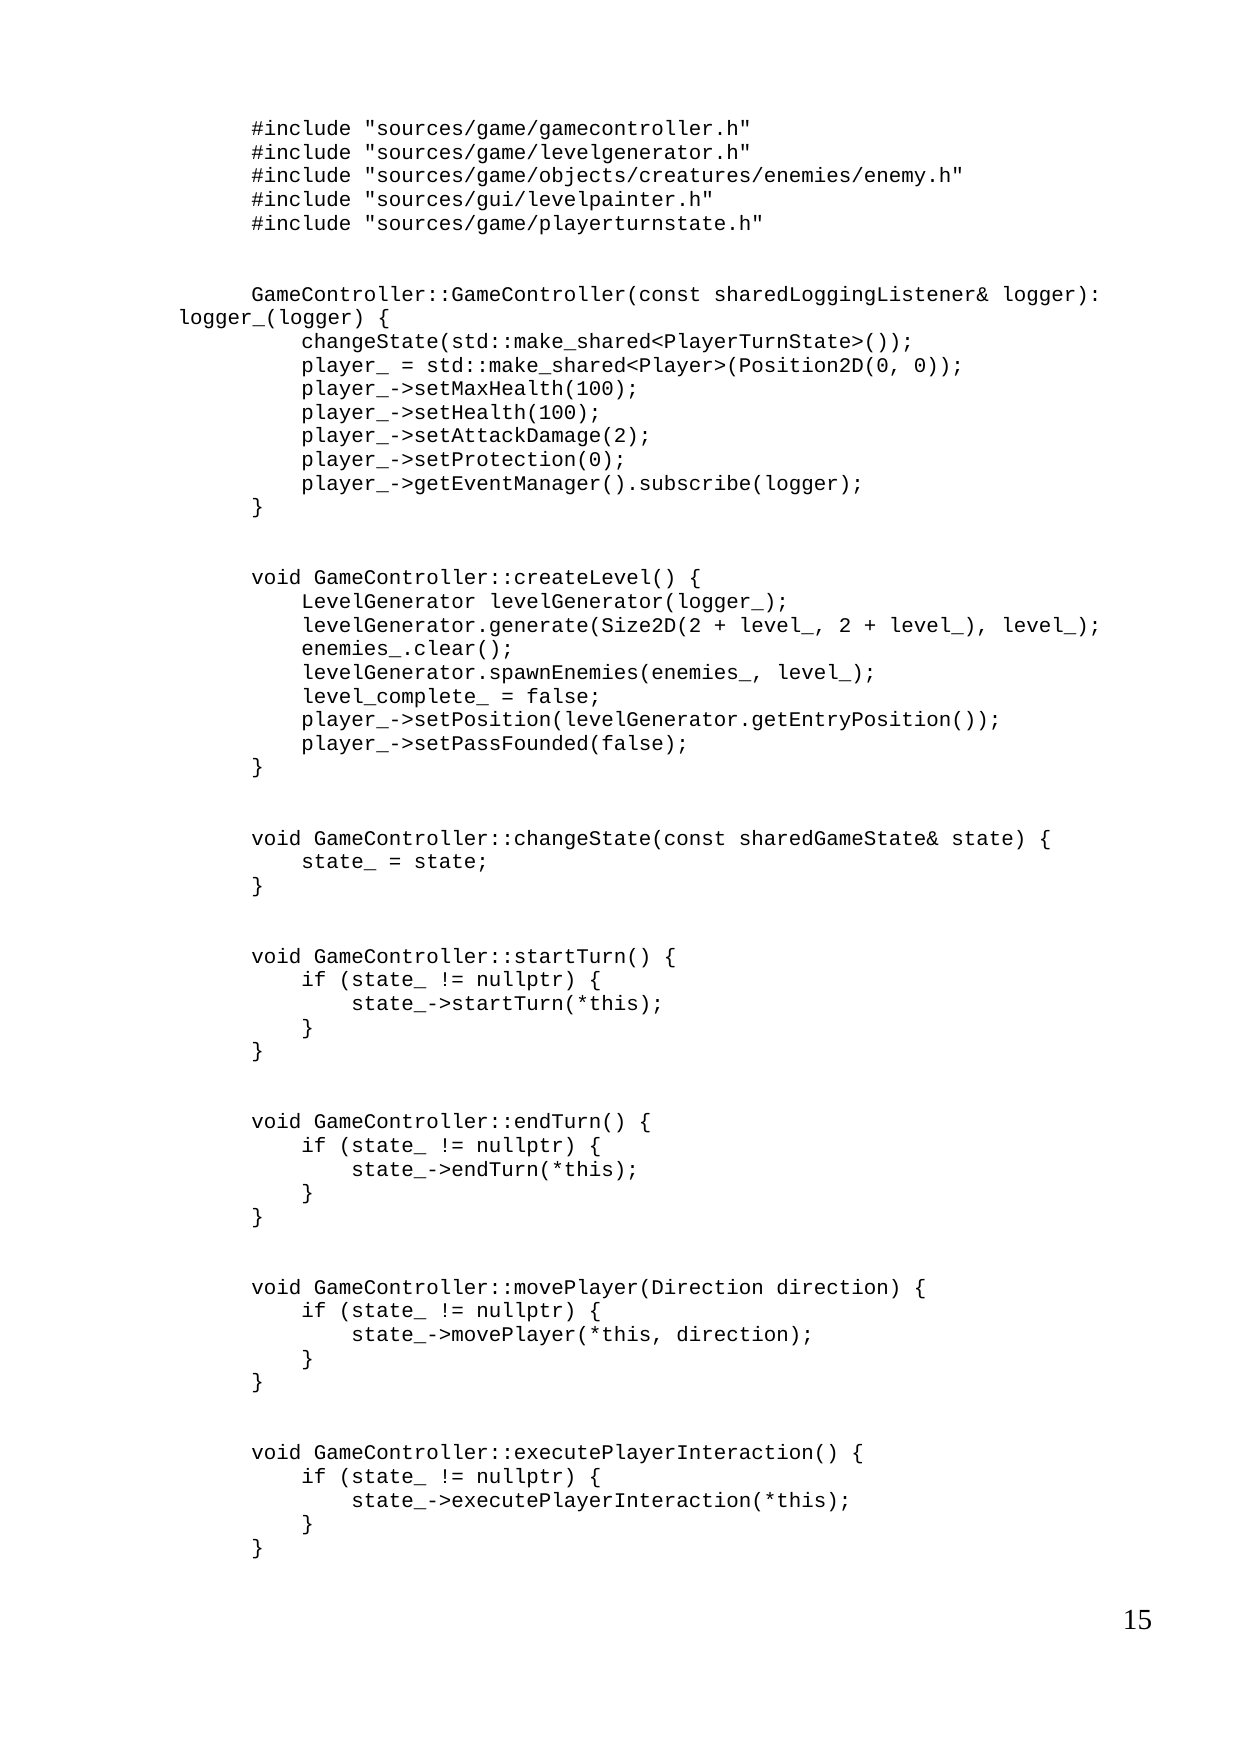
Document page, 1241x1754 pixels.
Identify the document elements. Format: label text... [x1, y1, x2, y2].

text changeState(std::make_shared<PlayerTurnState>()); [177, 331, 1152, 354]
text } [177, 757, 1152, 780]
text void GameController::changeState(const sharedGameState& state) { [177, 827, 1152, 851]
text if (state_ != nullptr) { [177, 969, 1152, 993]
text player_->setAttackDamage(2); [177, 426, 1152, 449]
text void GameController::startTurn() { [177, 946, 1152, 969]
text } [177, 1348, 1152, 1371]
text #include "sources/game/objects/creatures/enemies/enemy.h" [177, 165, 1152, 189]
text player_->setHealth(100); [177, 402, 1152, 426]
text state_ = state; [177, 851, 1152, 875]
text player_->setPassFounded(false); [177, 733, 1152, 757]
text void GameController::createLevel() { [177, 567, 1152, 591]
text GameController::GameController(const sharedLoggingListener& logger): logger_(logger) { [177, 284, 1152, 331]
text void GameController::endTurn() { [177, 1111, 1152, 1135]
text state_->movePlayer(*this, direction); [177, 1324, 1152, 1348]
text } [177, 1513, 1152, 1537]
text enemies_.clear(); [177, 638, 1152, 662]
text state_->startTurn(*this); [177, 993, 1152, 1017]
text player_ = std::make_shared<Player>(Position2D(0, 0)); [177, 354, 1152, 378]
text level_complete_ = false; [177, 686, 1152, 709]
text player_->setProtection(0); [177, 449, 1152, 473]
text if (state_ != nullptr) { [177, 1300, 1152, 1324]
text state_->endTurn(*this); [177, 1158, 1152, 1182]
text } [177, 1537, 1152, 1561]
text #include "sources/game/playerturnstate.h" [177, 213, 1152, 236]
text } [177, 1017, 1152, 1040]
text if (state_ != nullptr) { [177, 1135, 1152, 1158]
text } [177, 1040, 1152, 1064]
text #include "sources/gui/levelpainter.h" [177, 189, 1152, 213]
text levelGenerator.spawnEnemies(enemies_, level_); [177, 662, 1152, 686]
text } [177, 496, 1152, 520]
text player_->setPosition(levelGenerator.getEntryPosition()); [177, 709, 1152, 733]
text levelGenerator.generate(Size2D(2 + level_, 2 + level_), level_); [177, 615, 1152, 638]
text #include "sources/game/levelgenerator.h" [177, 142, 1152, 165]
text void GameController::executePlayerInteraction() { [177, 1442, 1152, 1466]
text if (state_ != nullptr) { [177, 1466, 1152, 1489]
text } [177, 1371, 1152, 1395]
text } [177, 1182, 1152, 1206]
text void GameController::movePlayer(Direction direction) { [177, 1277, 1152, 1300]
text player_->setMaxHealth(100); [177, 378, 1152, 402]
text LevelGenerator levelGenerator(logger_); [177, 591, 1152, 615]
text } [177, 1206, 1152, 1229]
text player_->getEventManager().subscribe(logger); [177, 473, 1152, 496]
text #include "sources/game/gamecontroller.h" [177, 118, 1152, 142]
text state_->executePlayerInteraction(*this); [177, 1489, 1152, 1513]
text } [177, 875, 1152, 898]
